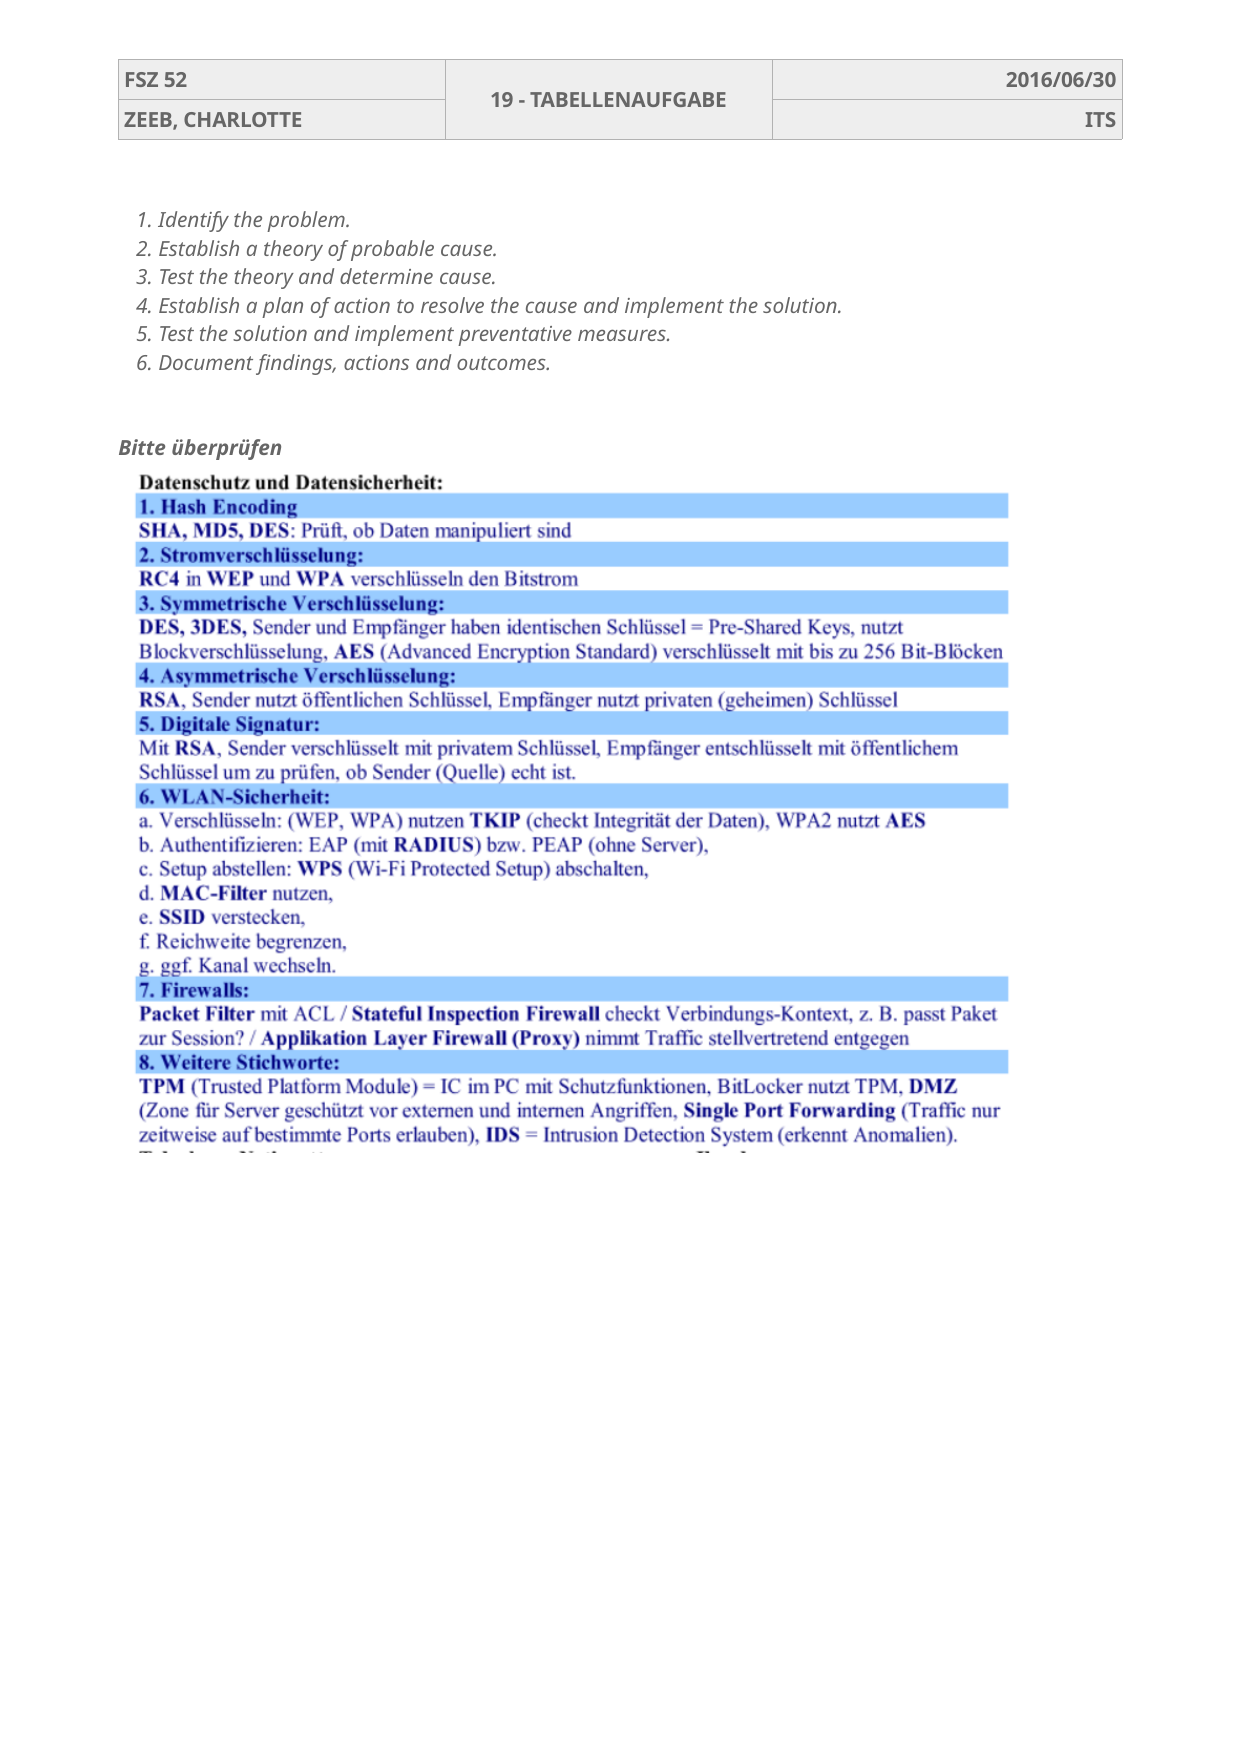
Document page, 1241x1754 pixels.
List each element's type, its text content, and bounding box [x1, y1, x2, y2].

list Establish a theory of probable cause. [136, 234, 1122, 262]
picture [118, 461, 1064, 1153]
list Identify the problem. [136, 206, 1122, 234]
list Document findings, actions and outcomes. [136, 348, 1122, 376]
list Test the solution and implement preventative measures. [136, 319, 1122, 348]
text Bitte überprüfen [118, 433, 1122, 461]
list Establish a plan of action to resolve the cause and implement the solution. [136, 291, 1122, 319]
list Test the theory and determine cause. [136, 262, 1122, 291]
